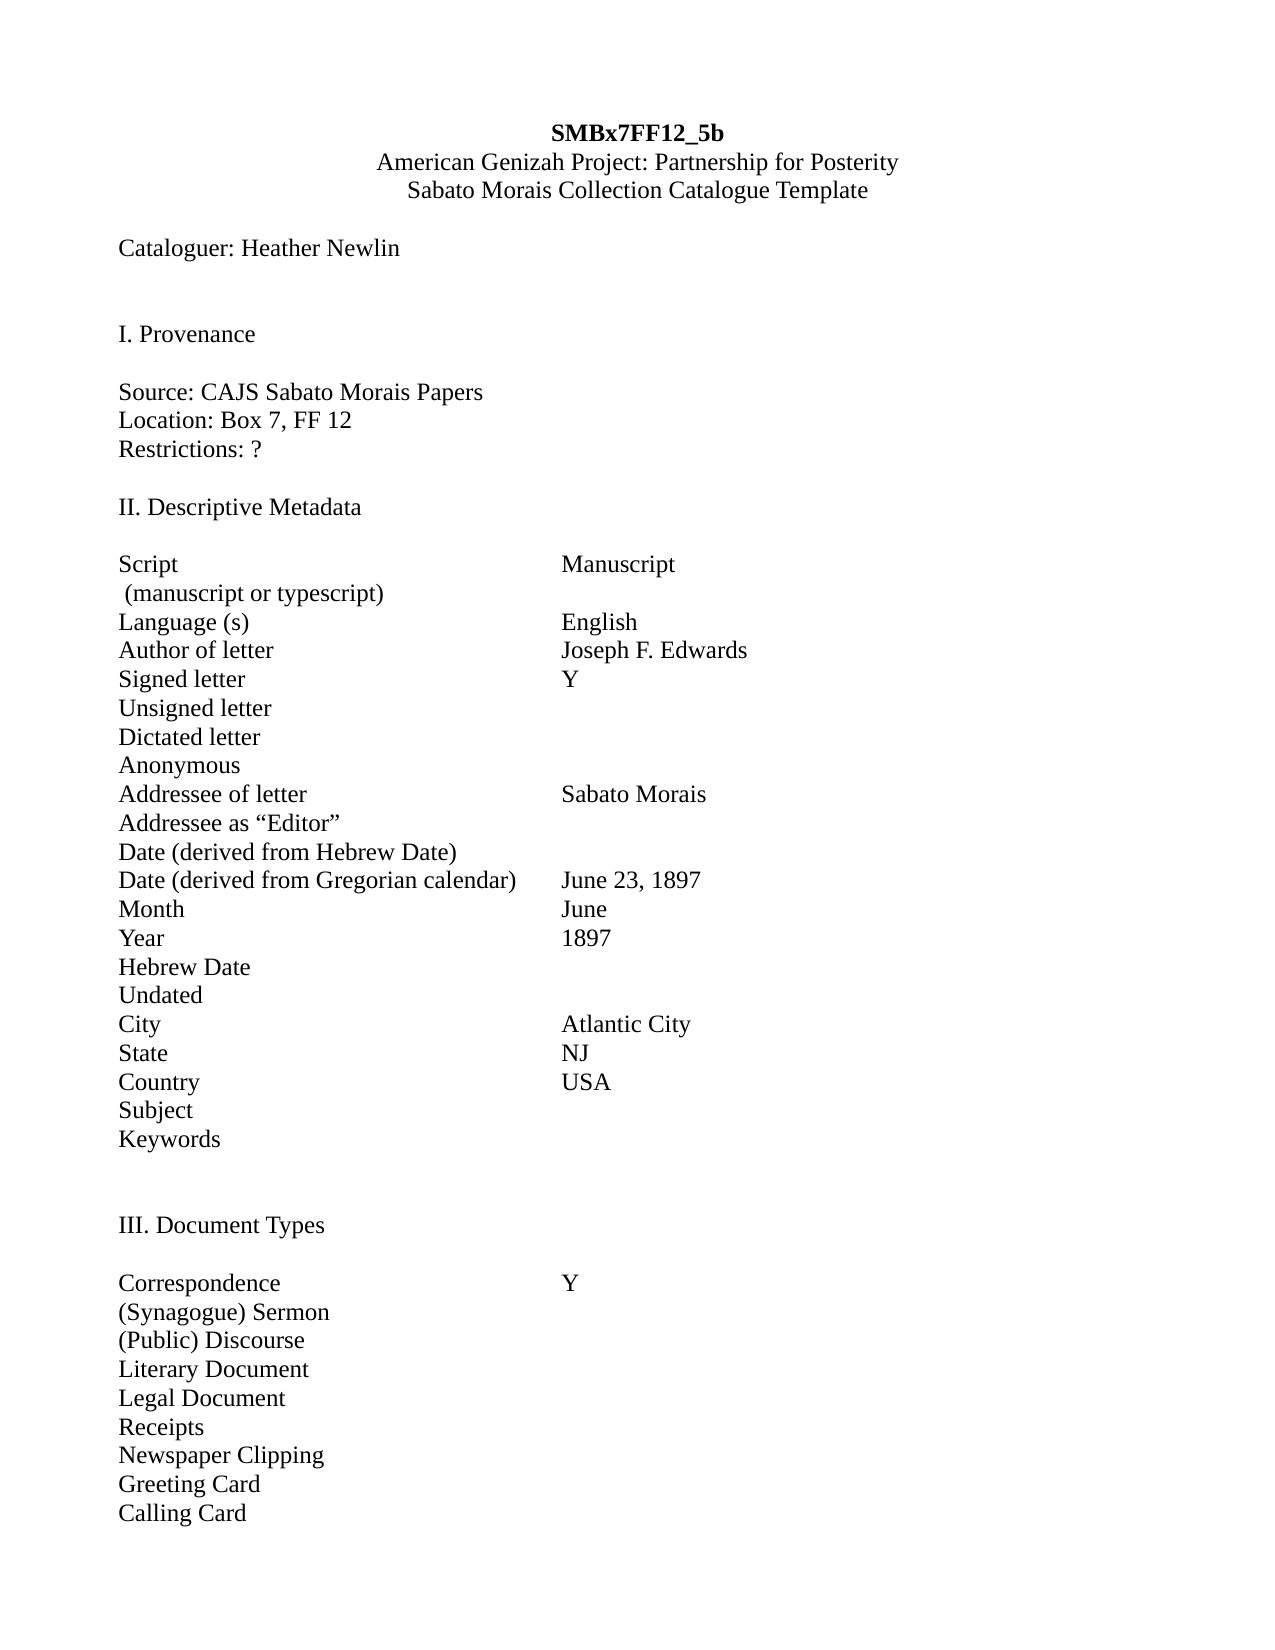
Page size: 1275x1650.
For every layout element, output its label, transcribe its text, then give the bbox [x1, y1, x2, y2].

text Undated [118, 981, 1157, 1009]
text (Public) Discourse [118, 1326, 1157, 1354]
text Signed letter Y [118, 664, 1157, 693]
text Addressee of letter Sabato Morais [118, 779, 1157, 808]
text Greeting Card [118, 1469, 1157, 1498]
text Receipts [118, 1412, 1157, 1441]
text II. Descriptive Metadata [118, 492, 1157, 521]
text Month June [118, 894, 1157, 923]
text Calling Card [118, 1498, 1157, 1527]
text Newspaper Clipping [118, 1441, 1157, 1469]
text I. Provenance [118, 319, 1157, 348]
text Addressee as “Editor” [118, 808, 1157, 837]
text State NJ [118, 1038, 1157, 1067]
text (manuscript or typescript) [118, 578, 1157, 607]
text Subject [118, 1096, 1157, 1124]
text Location: Box 7, FF 12 [118, 406, 1157, 434]
text Cataloguer: Heather Newlin [118, 233, 1157, 262]
text Sabato Morais Collection Catalogue Template [118, 176, 1157, 204]
text Source: CAJS Sabato Morais Papers [118, 377, 1157, 406]
text City Atlantic City [118, 1009, 1157, 1038]
text Restrictions: ? [118, 434, 1157, 463]
text Correspondence Y [118, 1268, 1157, 1297]
text Country USA [118, 1067, 1157, 1096]
text Unsigned letter [118, 693, 1157, 722]
text III. Document Types [118, 1211, 1157, 1239]
text Keywords [118, 1124, 1157, 1153]
text Author of letter Joseph F. Edwards [118, 636, 1157, 664]
text Legal Document [118, 1383, 1157, 1412]
text Date (derived from Gregorian calendar) June 23, 1897 [118, 866, 1157, 894]
text Dictated letter [118, 722, 1157, 751]
text Date (derived from Hebrew Date) [118, 837, 1157, 866]
text SMBx7FF12_5b [118, 118, 1157, 147]
text American Genizah Project: Partnership for Posterity [118, 147, 1157, 176]
text Language (s) English [118, 607, 1157, 636]
text Script Manuscript [118, 549, 1157, 578]
text Year 1897 [118, 923, 1157, 952]
text Hebrew Date [118, 952, 1157, 981]
text Literary Document [118, 1354, 1157, 1383]
text (Synagogue) Sermon [118, 1297, 1157, 1326]
text Anonymous [118, 751, 1157, 779]
